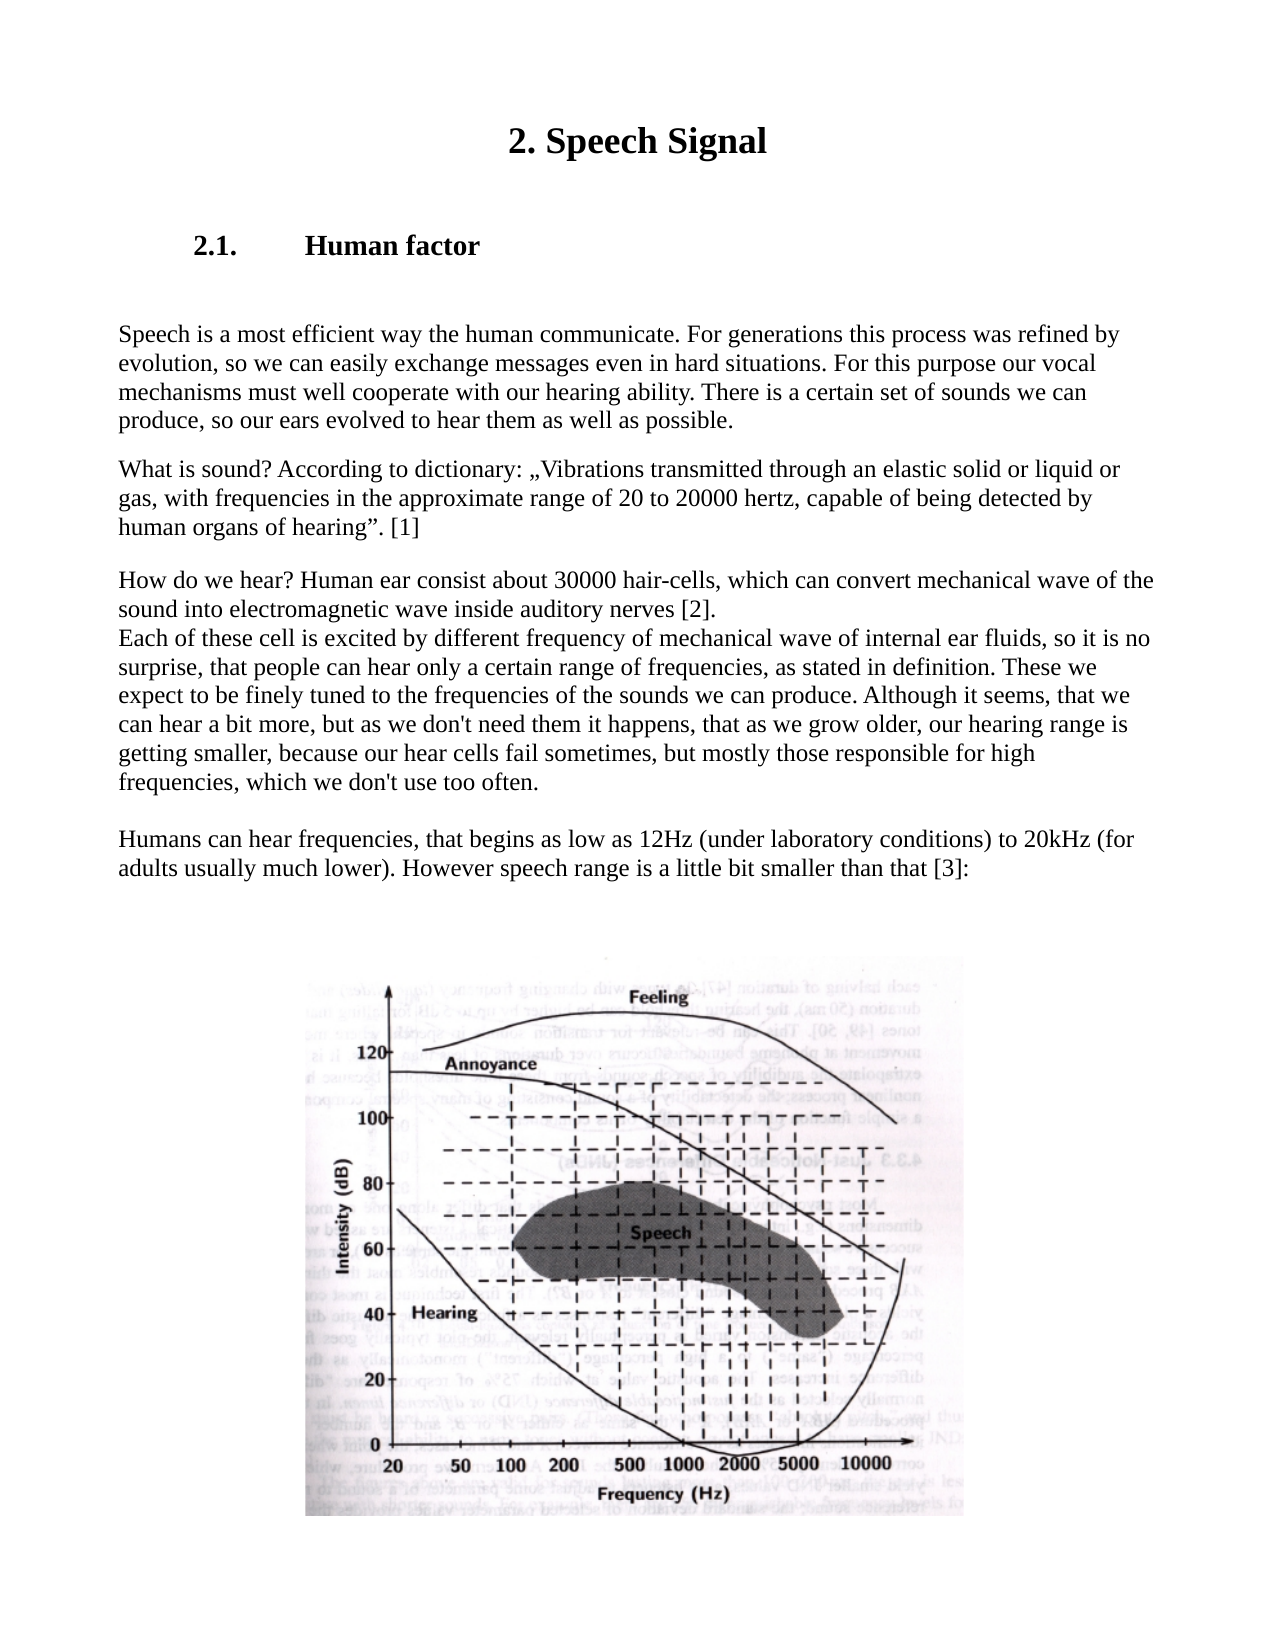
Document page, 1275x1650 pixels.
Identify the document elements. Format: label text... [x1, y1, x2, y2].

picture [305, 956, 964, 1516]
text Speech is a most efficient way the human communicate. For generations this process was refined by evolution, so we can easily exchange messages even in hard situations. For this purpose our vocal mechanisms must well cooperate with our hearing ability. There is a certain set of sounds we can produce, so our ears evolved to hear them as well as possible. [118, 319, 1157, 434]
text Humans can hear frequencies, that begins as low as 12Hz (under laboratory conditions) to 20kHz (for adults usually much lower). However speech range is a little bit smaller than that [3]: [118, 824, 1157, 882]
text Each of these cell is excited by different frequency of mechanical wave of internal ear fluids, so it is no surprise, that people can hear only a certain range of frequencies, as stated in definition. These we expect to be finely tuned to the frequencies of the sounds we can produce. Although it seems, that we can hear a bit more, but as we don't need them it happens, that as we grow older, our hearing range is getting smaller, because our hear cells fail sometimes, but mostly those responsible for high frequencies, which we don't use too often. [118, 623, 1157, 796]
text What is sound? According to dictionary: „Vibrations transmitted through an elastic solid or liquid or gas, with frequencies in the approximate range of 20 to 20000 hertz, capable of being detected by human organs of hearing”. [1] [118, 454, 1157, 540]
text How do we hear? Human ear consist about 30000 hair-cells, which can convert mechanical wave of the sound into electromagnetic wave inside auditory nerves [2]. [118, 566, 1157, 623]
text 2. Speech Signal [118, 118, 1157, 161]
list Human factor [193, 228, 1157, 262]
